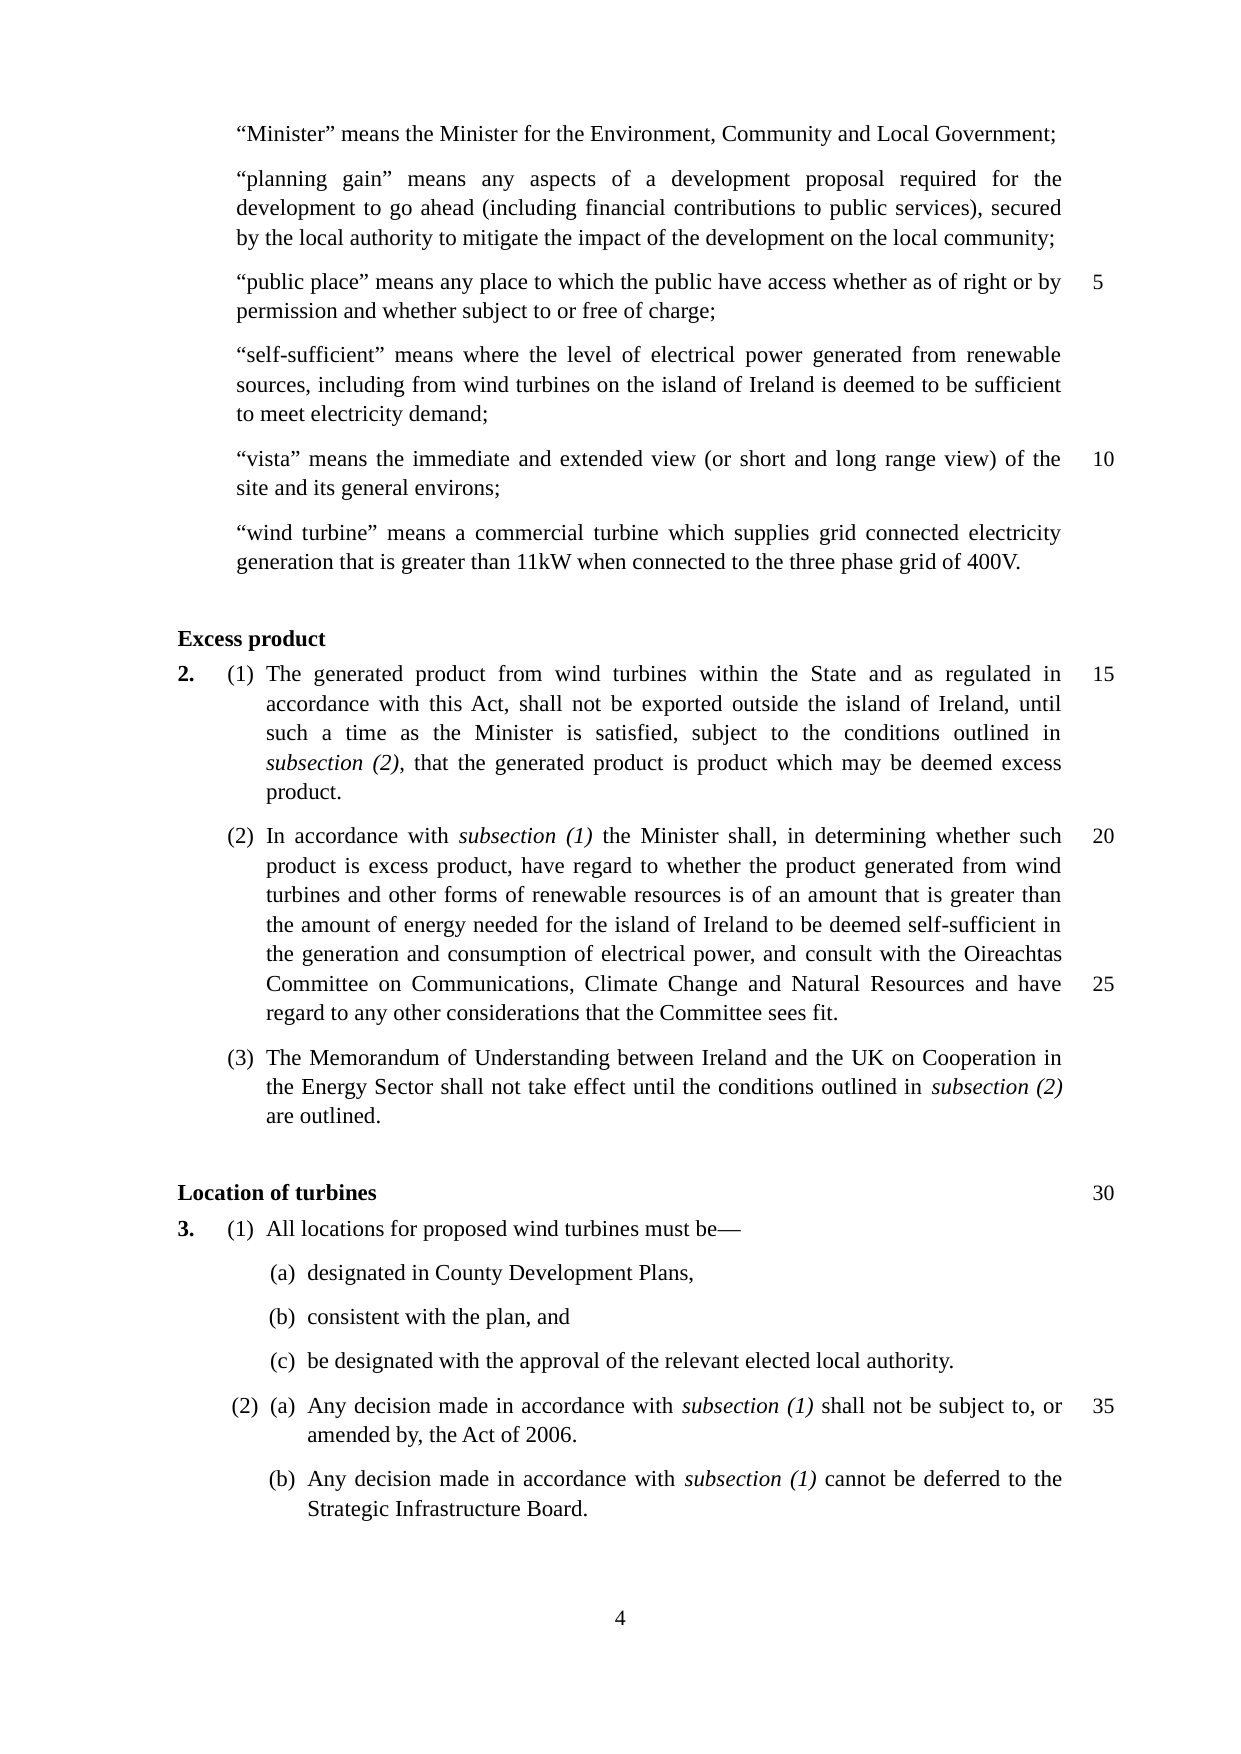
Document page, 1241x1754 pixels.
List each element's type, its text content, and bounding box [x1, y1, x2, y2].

text (2) (a) Any decision made in accordance with subsection (1) shall not be subject to, or amended by, the Act of 2006. [177, 1389, 1063, 1448]
text Location of turbines [177, 1177, 1063, 1207]
text “Minister” means the Minister for the Environment, Community and Local Government; [177, 118, 1063, 148]
text (b) consistent with the plan, and [177, 1301, 1063, 1331]
text (2) In accordance with subsection (1) the Minister shall, in determining whether such product is excess product, have regard to whether the product generated from wind turbines and other forms of renewable resources is of an amount that is greater than the amount of energy needed for the island of Ireland to be deemed self-sufficient in the generation and consumption of electrical power, and consult with the Oireachtas Committee on Communications, Climate Change and Natural Resources and have regard to any other considerations that the Committee sees fit. [177, 820, 1063, 1027]
text (c) be designated with the approval of the relevant elected local authority. [177, 1345, 1063, 1375]
text (a) designated in County Development Plans, [177, 1257, 1063, 1286]
text “planning gain” means any aspects of a development proposal required for the development to go ahead (including financial contributions to public services), secured by the local authority to mitigate the impact of the development on the local community; [177, 162, 1063, 251]
text (b) Any decision made in accordance with subsection (1) cannot be deferred to the Strategic Infrastructure Board. [177, 1463, 1063, 1522]
text (3) The Memorandum of Understanding between Ireland and the UK on Cooperation in the Energy Sector shall not take effect until the conditions outlined in subsection (2) are outlined. [177, 1041, 1063, 1130]
text 2. (1) The generated product from wind turbines within the State and as regulated in accordance with this Act, shall not be exported outside the island of Ireland, until such a time as the Minister is satisfied, subject to the conditions outlined in subsection (2), that the generated product is product which may be deemed excess product. [177, 658, 1063, 805]
text “self-sufficient” means where the level of electrical power generated from renewable sources, including from wind turbines on the island of Ireland is deemed to be sufficient to meet electricity demand; [177, 339, 1063, 428]
text 3. (1) All locations for proposed wind turbines must be⁠— [177, 1212, 1063, 1242]
text “wind turbine” means a commercial turbine which supplies grid connected electricity generation that is greater than 11kW when connected to the three phase grid of 400V. [177, 516, 1063, 575]
text Excess product [177, 623, 1063, 652]
text “public place” means any place to which the public have access whether as of right or by permission and whether subject to or free of charge; [177, 266, 1063, 324]
text “vista” means the immediate and extended view (or short and long range view) of the site and its general environs; [177, 443, 1063, 502]
